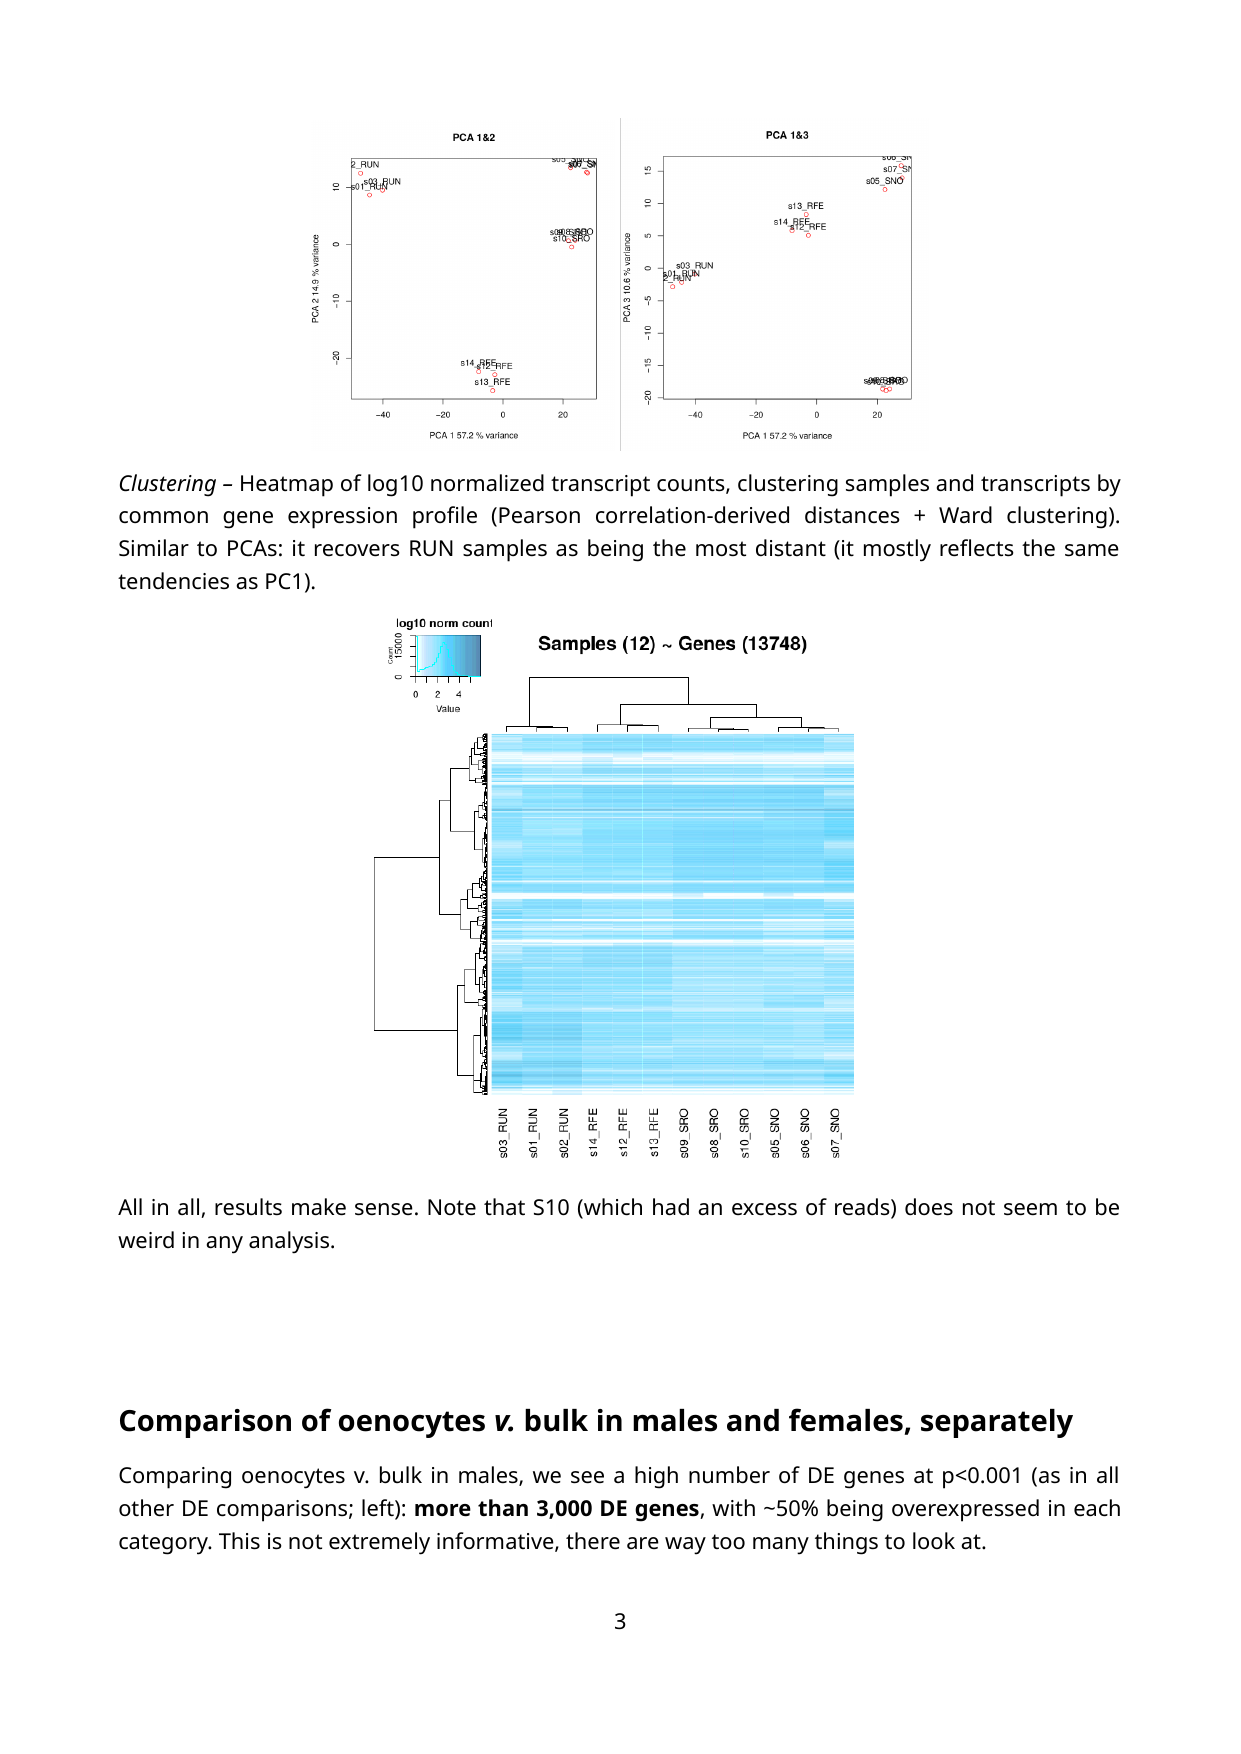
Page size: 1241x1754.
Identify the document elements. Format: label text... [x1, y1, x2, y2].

text Comparing oenocytes v. bulk in males, we see a high number of DE genes at p<0.001 (as in all other DE comparisons; left): more than 3,000 DE genes, with ~50% being overexpressed in each category. This is not extremely informative, there are way too many things to look at. [118, 1460, 1122, 1556]
subtitle Comparison of oenocytes v. bulk in males and females, separately [118, 1400, 1122, 1439]
text All in all, results make sense. Note that S10 (which had an excess of reads) does not seem to be weird in any analysis. [118, 1192, 1122, 1254]
text Clustering – Heatmap of log10 normalized transcript counts, clustering samples and transcripts by common gene expression profile (Pearson correlation-derived distances + Ward clustering). Similar to PCAs: it recovers RUN samples as being the most distant (it mostly reflects the same tendencies as PC1). [118, 468, 1122, 596]
picture [311, 120, 615, 451]
picture [371, 613, 870, 1175]
picture [620, 118, 929, 451]
